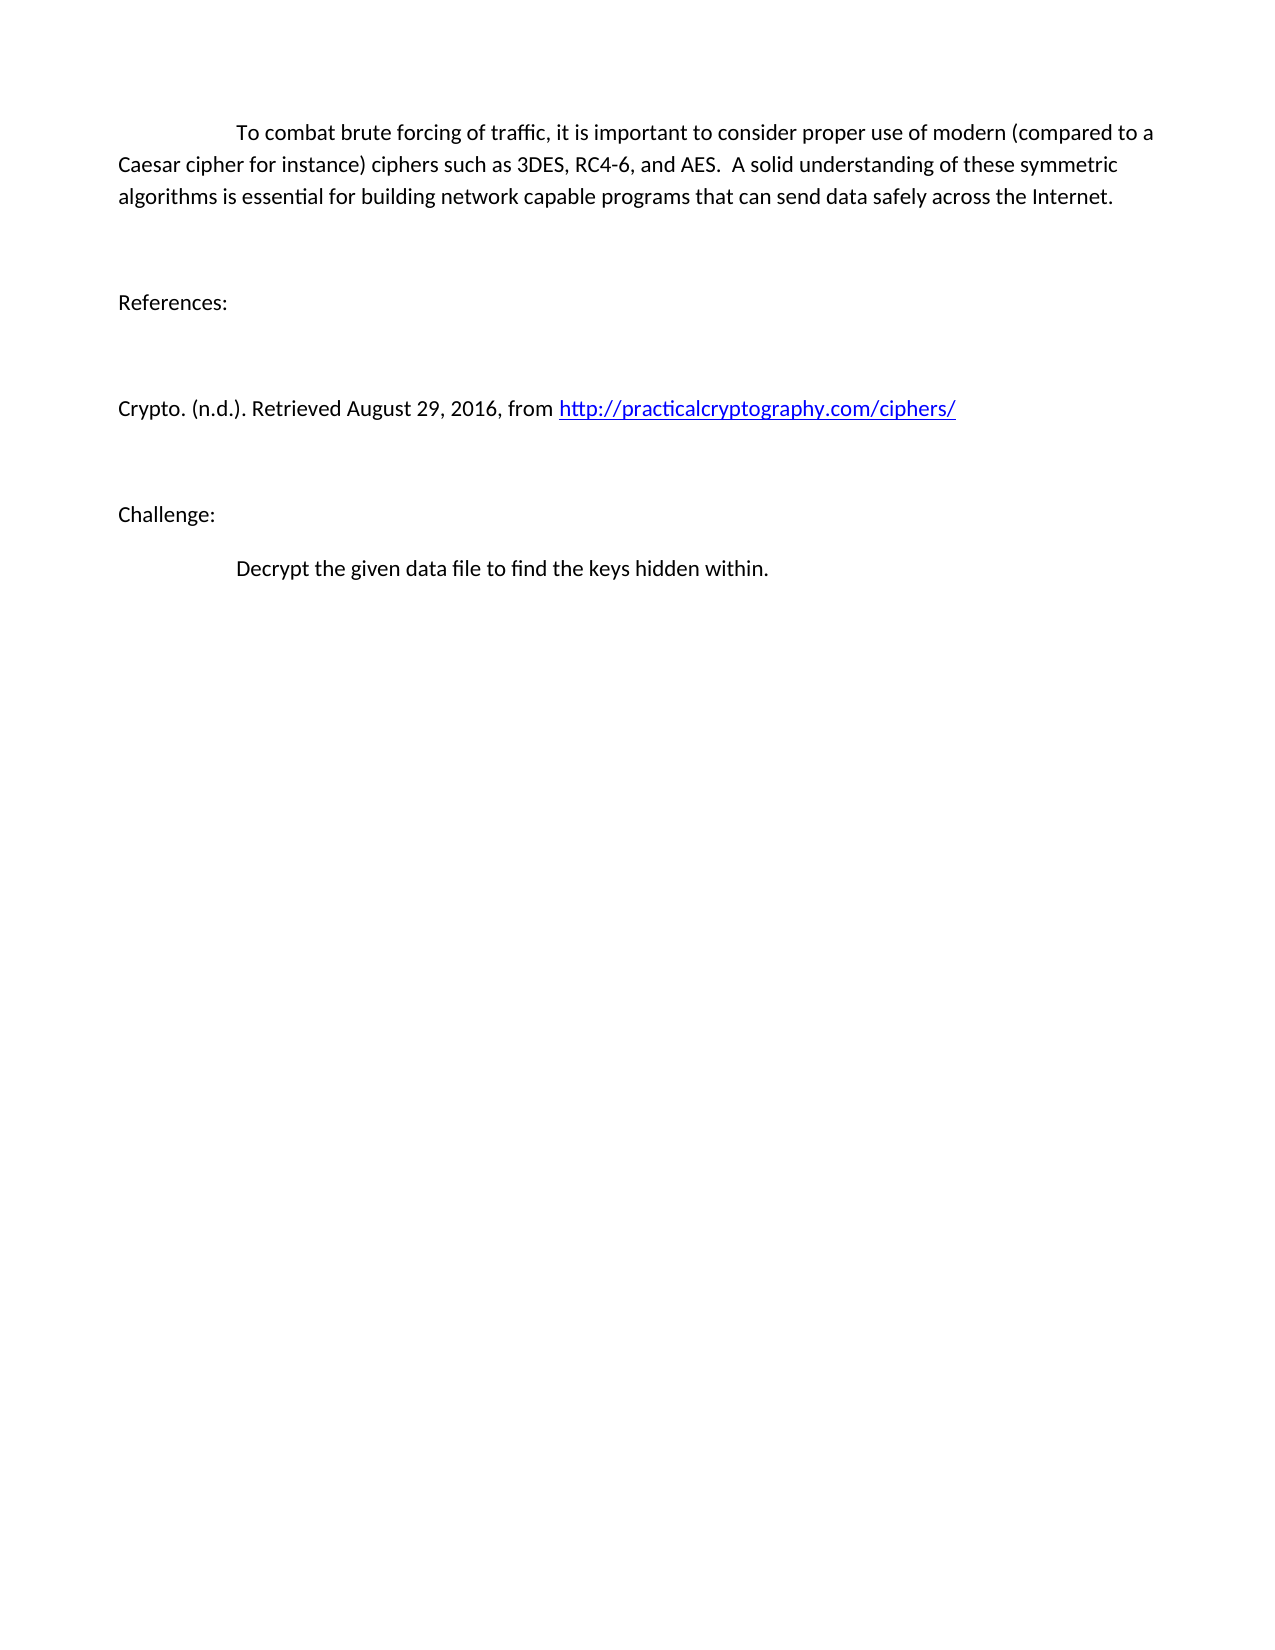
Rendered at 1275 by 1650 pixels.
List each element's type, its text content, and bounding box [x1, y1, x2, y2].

text Crypto. (n.d.). Retrieved August 29, 2016, from http://practicalcryptography.com/ciphers/ [118, 394, 1157, 423]
text To combat brute forcing of traffic, it is important to consider proper use of modern (compared to a Caesar cipher for instance) ciphers such as 3DES, RC4-6, and AES. A solid understanding of these symmetric algorithms is essential for building network capable programs that can send data safely across the Internet. [118, 118, 1157, 211]
text References: [118, 288, 1157, 317]
text Challenge: [118, 501, 1157, 529]
text Decrypt the given data file to find the keys hidden within. [118, 554, 1157, 582]
